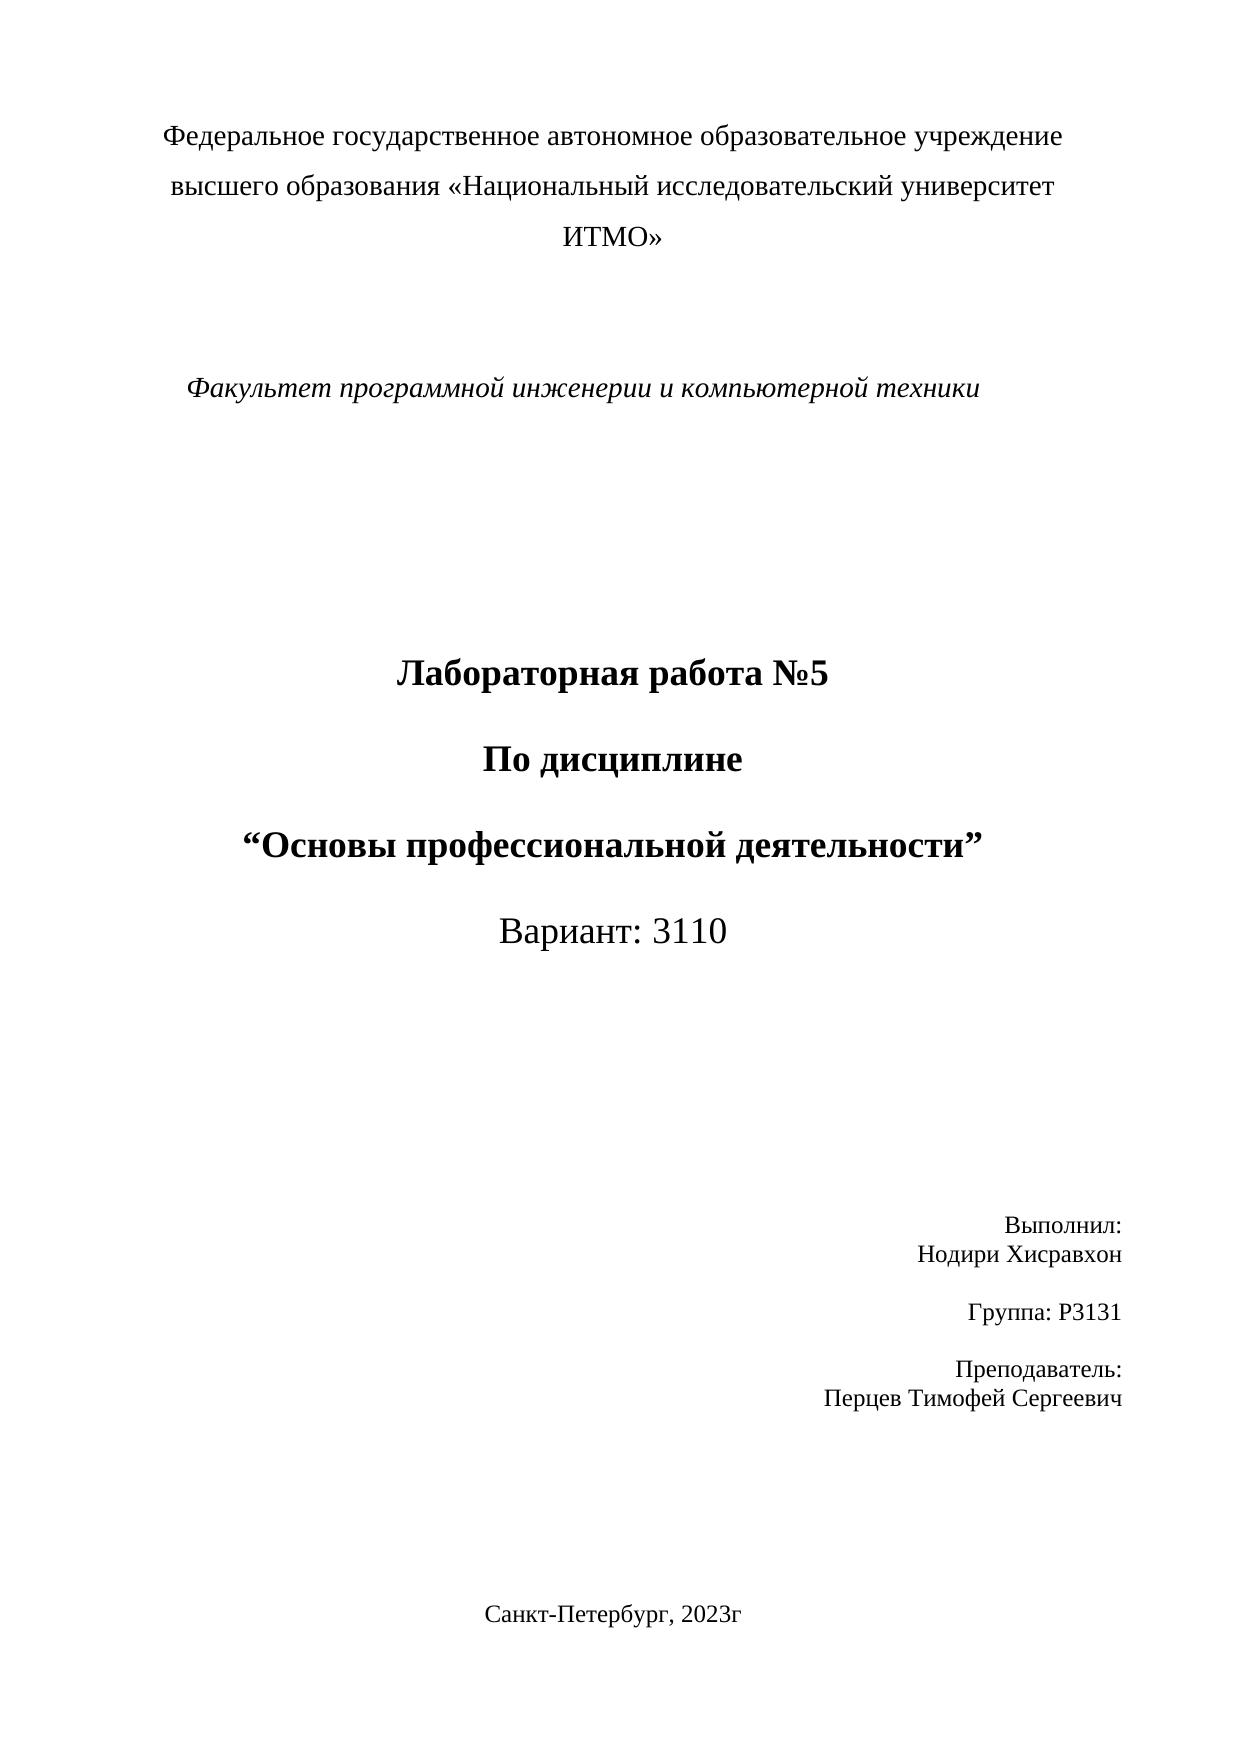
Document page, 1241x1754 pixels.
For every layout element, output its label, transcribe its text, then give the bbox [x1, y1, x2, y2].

text Вариант: 3110 [103, 909, 1122, 952]
text “Основы профессиональной деятельности” [103, 822, 1122, 866]
text Санкт-Петербург, 2023г [103, 1599, 1122, 1627]
text Выполнил: [103, 1211, 1122, 1239]
text Факультет программной инженерии и компьютерной техники [44, 370, 1122, 403]
text Федеральное государственное автономное образовательное учреждение [103, 118, 1122, 152]
text ИТМО» [103, 219, 1122, 252]
text По дисциплине [103, 736, 1122, 779]
text Лабораторная работа №5 [103, 650, 1122, 693]
text Нодири Хисравхон [103, 1239, 1122, 1268]
text Группа: Р3131 [103, 1297, 1122, 1326]
text Перцев Тимофей Сергеевич [103, 1383, 1122, 1412]
text Преподаватель: [103, 1354, 1122, 1383]
text высшего образования «Национальный исследовательский университет [103, 168, 1122, 202]
